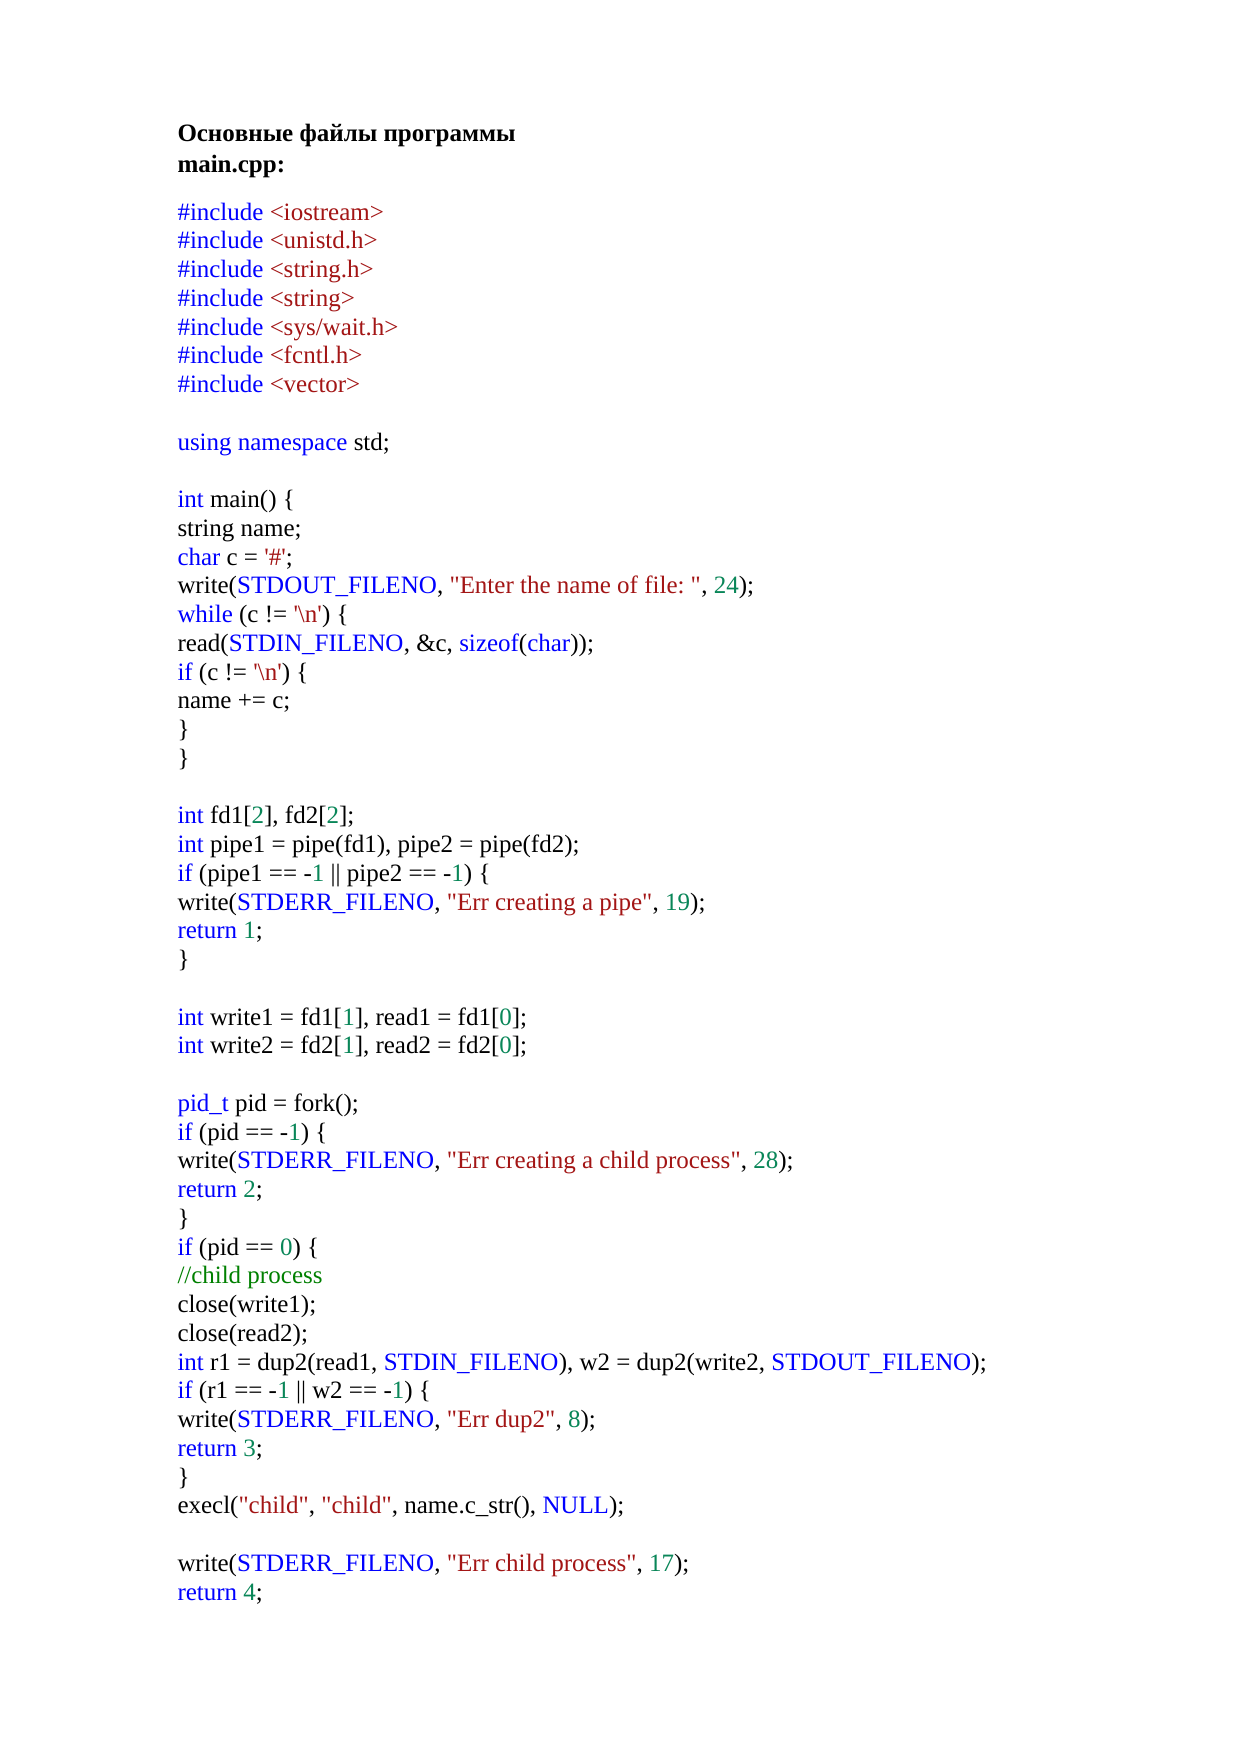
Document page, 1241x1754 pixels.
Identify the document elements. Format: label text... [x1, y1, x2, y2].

text #include <string> [177, 283, 1152, 312]
text #include <unistd.h> [177, 226, 1152, 254]
text int main() { [177, 484, 1152, 513]
text #include <string.h> [177, 254, 1152, 283]
text string name; [177, 513, 1152, 542]
text char c = '#'; [177, 542, 1152, 571]
text close(write1); [177, 1289, 1152, 1318]
text write(STDERR_FILENO, "Err child process", 17); [177, 1548, 1152, 1577]
text if (r1 == -1 || w2 == -1) { [177, 1376, 1152, 1404]
text main.cpp: [177, 149, 1152, 178]
text return 3; [177, 1433, 1152, 1462]
text while (c != '\n') { [177, 599, 1152, 628]
text #include <sys/wait.h> [177, 312, 1152, 341]
text int r1 = dup2(read1, STDIN_FILENO), w2 = dup2(write2, STDOUT_FILENO); [177, 1347, 1152, 1376]
text write(STDOUT_FILENO, "Enter the name of file: ", 24); [177, 571, 1152, 599]
text using namespace std; [177, 427, 1152, 456]
text } [177, 714, 1152, 743]
text int pipe1 = pipe(fd1), pipe2 = pipe(fd2); [177, 829, 1152, 858]
text pid_t pid = fork(); [177, 1088, 1152, 1117]
text name += c; [177, 686, 1152, 714]
text } [177, 1462, 1152, 1491]
text } [177, 944, 1152, 973]
text if (c != '\n') { [177, 657, 1152, 686]
text write(STDERR_FILENO, "Err creating a child process", 28); [177, 1146, 1152, 1174]
text int write2 = fd2[1], read2 = fd2[0]; [177, 1031, 1152, 1059]
text close(read2); [177, 1318, 1152, 1347]
text } [177, 743, 1152, 772]
text if (pid == -1) { [177, 1117, 1152, 1146]
text #include <fcntl.h> [177, 341, 1152, 369]
text execl("child", "child", name.c_str(), NULL); [177, 1491, 1152, 1519]
text #include <vector> [177, 369, 1152, 398]
text } [177, 1203, 1152, 1232]
text return 4; [177, 1577, 1152, 1606]
text if (pid == 0) { [177, 1232, 1152, 1261]
text return 1; [177, 916, 1152, 944]
text read(STDIN_FILENO, &c, sizeof(char)); [177, 628, 1152, 657]
text int write1 = fd1[1], read1 = fd1[0]; [177, 1002, 1152, 1031]
text return 2; [177, 1174, 1152, 1203]
text int fd1[2], fd2[2]; [177, 801, 1152, 829]
subtitle Основные файлы программы [177, 118, 1152, 147]
text write(STDERR_FILENO, "Err dup2", 8); [177, 1404, 1152, 1433]
text if (pipe1 == -1 || pipe2 == -1) { [177, 858, 1152, 887]
text write(STDERR_FILENO, "Err creating a pipe", 19); [177, 887, 1152, 916]
text //child process [177, 1261, 1152, 1289]
text #include <iostream> [177, 197, 1152, 226]
